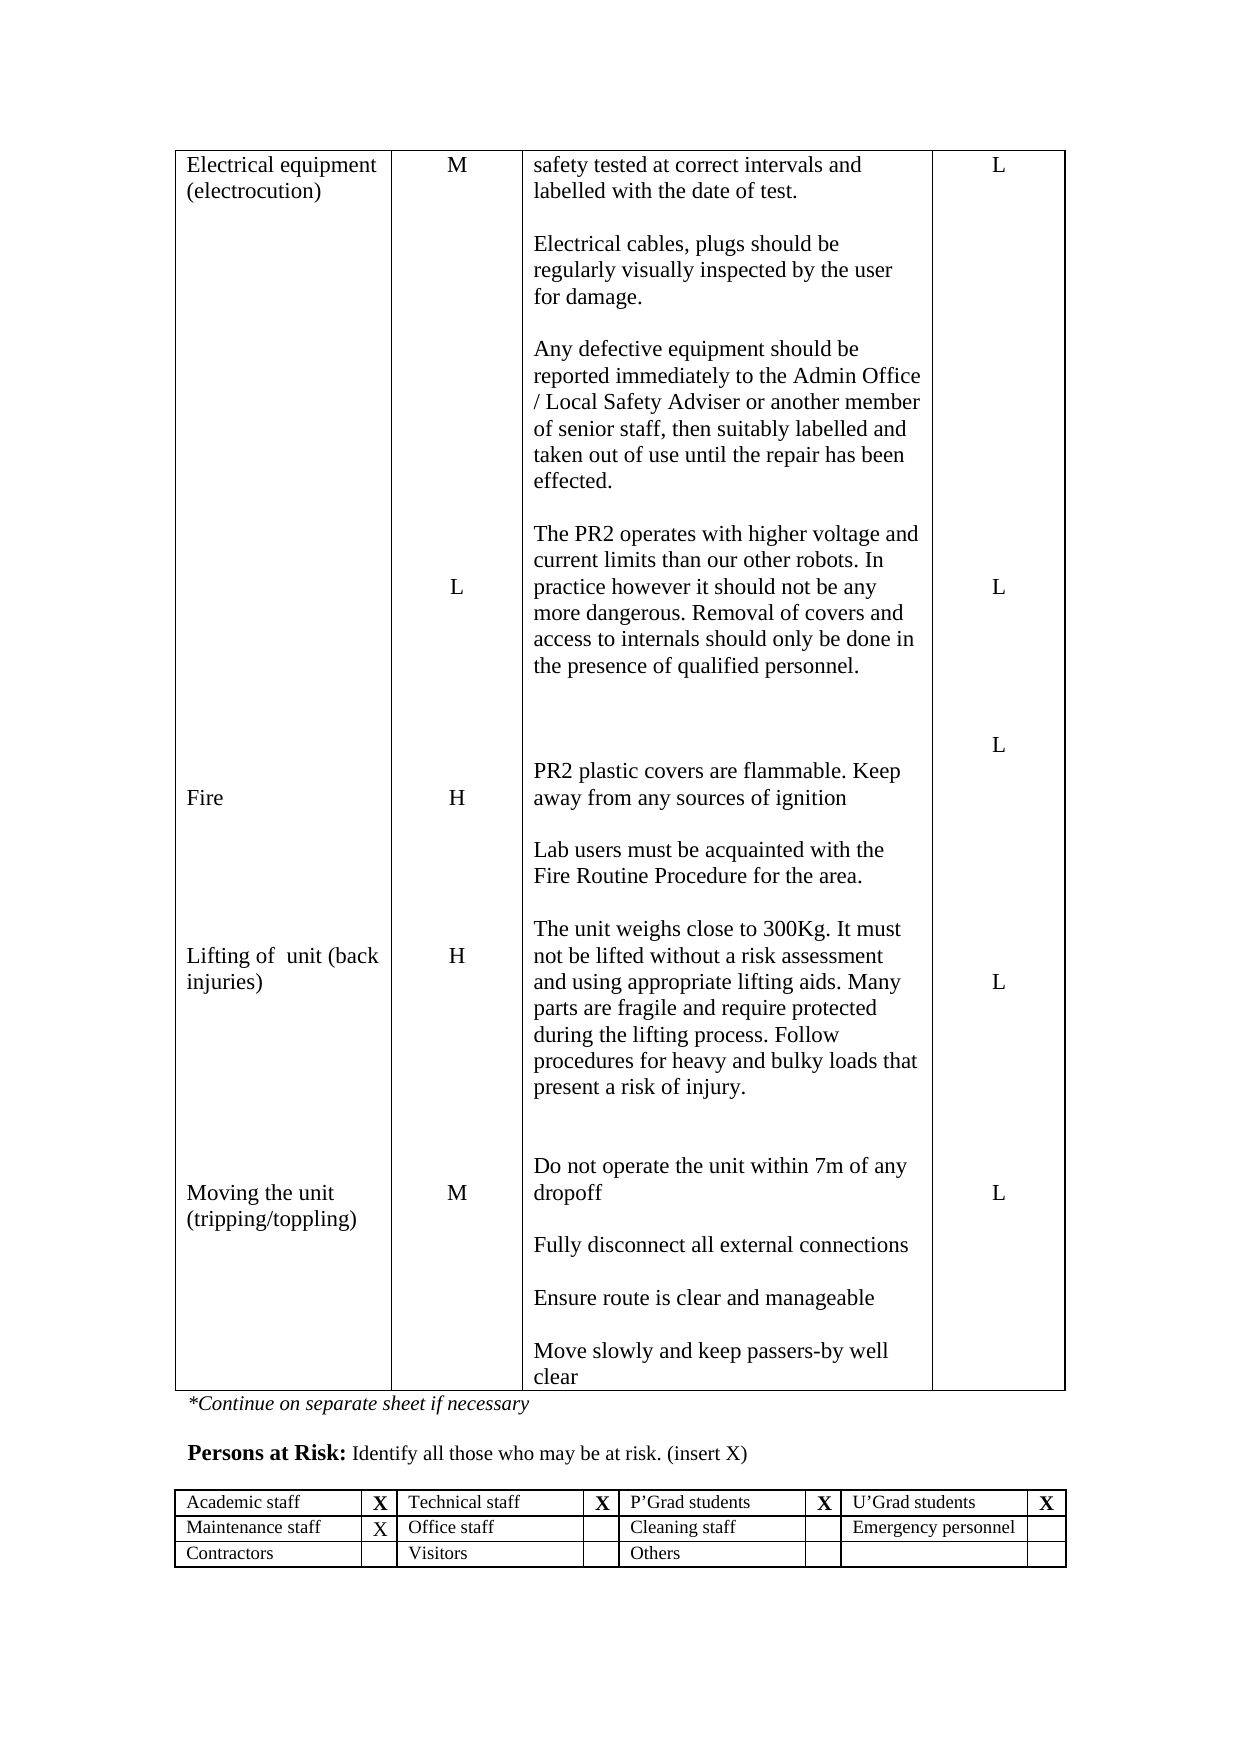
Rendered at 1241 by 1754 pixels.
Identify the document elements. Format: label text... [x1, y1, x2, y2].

subtitle Persons at Risk: Identify all those who may be at risk. (insert X) [187, 1439, 1053, 1465]
table_cell L L L L L [933, 151, 1064, 1390]
table_cell Office staff [398, 1517, 583, 1541]
table_cell [806, 1542, 840, 1566]
text *Continue on separate sheet if necessary [187, 1391, 1053, 1415]
table_header X [1028, 1491, 1065, 1515]
table_cell Others [620, 1542, 805, 1566]
table_header X [362, 1491, 396, 1515]
table_cell [842, 1542, 1027, 1566]
table_cell X [362, 1517, 396, 1541]
table_cell Electrical equipment (electrocution) Fire Lifting of unit (back injuries) Moving the unit (tripping/toppling) [176, 151, 391, 1390]
table_header X [584, 1491, 618, 1515]
table_header U’Grad students [842, 1491, 1027, 1515]
table_cell [1028, 1542, 1065, 1566]
table_cell Emergency personnel [842, 1517, 1027, 1541]
table_cell [362, 1542, 396, 1566]
table_cell [806, 1517, 840, 1541]
table_cell Maintenance staff [176, 1517, 361, 1541]
table_cell M L H H M [392, 151, 522, 1390]
table_header X [806, 1491, 840, 1515]
table_cell [584, 1517, 618, 1541]
table_cell Visitors [398, 1542, 583, 1566]
table_cell [584, 1542, 618, 1566]
table_cell safety tested at correct intervals and labelled with the date of test. Electrical cables, plugs should be regularly visually inspected by the user for damage. Any defective equipment should be reported immediately to the Admin Office / Local Safety Adviser or another member of senior staff, then suitably labelled and taken out of use until the repair has been effected. The PR2 operates with higher voltage and current limits than our other robots. In practice however it should not be any more dangerous. Removal of covers and access to internals should only be done in the presence of qualified personnel. PR2 plastic covers are flammable. Keep away from any sources of ignition Lab users must be acquainted with the Fire Routine Procedure for the area. The unit weighs close to 300Kg. It must not be lifted without a risk assessment and using appropriate lifting aids. Many parts are fragile and require protected during the lifting process. Follow procedures for heavy and bulky loads that present a risk of injury. Do not operate the unit within 7m of any dropoff Fully disconnect all external connections Ensure route is clear and manageable Move slowly and keep passers-by well clear [523, 151, 932, 1390]
table_header Academic staff [176, 1491, 361, 1515]
table_cell [1028, 1517, 1065, 1541]
table_cell Cleaning staff [620, 1517, 805, 1541]
table_cell Contractors [176, 1542, 361, 1566]
table_header Technical staff [398, 1491, 583, 1515]
table_header P’Grad students [620, 1491, 805, 1515]
